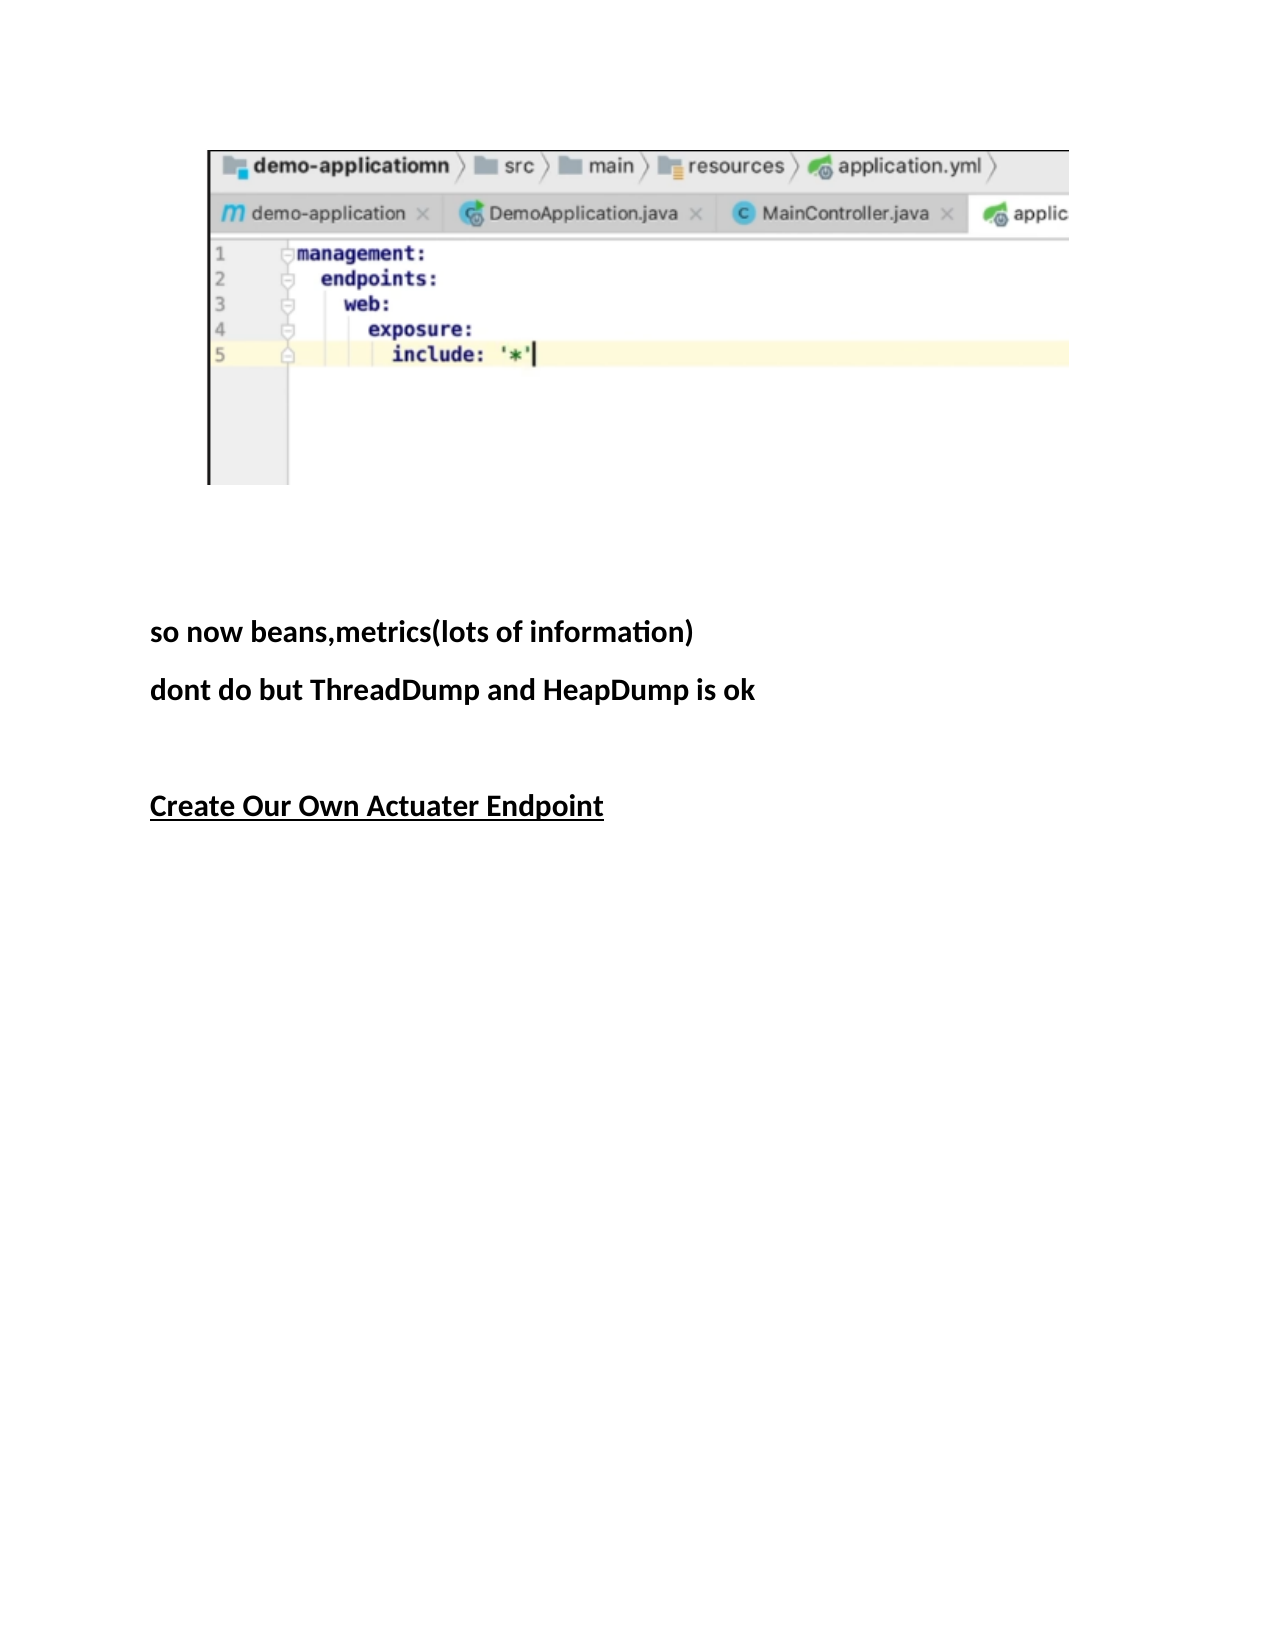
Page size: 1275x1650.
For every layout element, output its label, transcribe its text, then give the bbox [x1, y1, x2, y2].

picture [206, 150, 1069, 485]
text Create Our Own Actuater Endpoint [150, 786, 1125, 824]
text so now beans,metrics(lots of information) [150, 612, 1125, 651]
text dont do but ThreadDump and HeapDump is ok [150, 670, 1125, 708]
